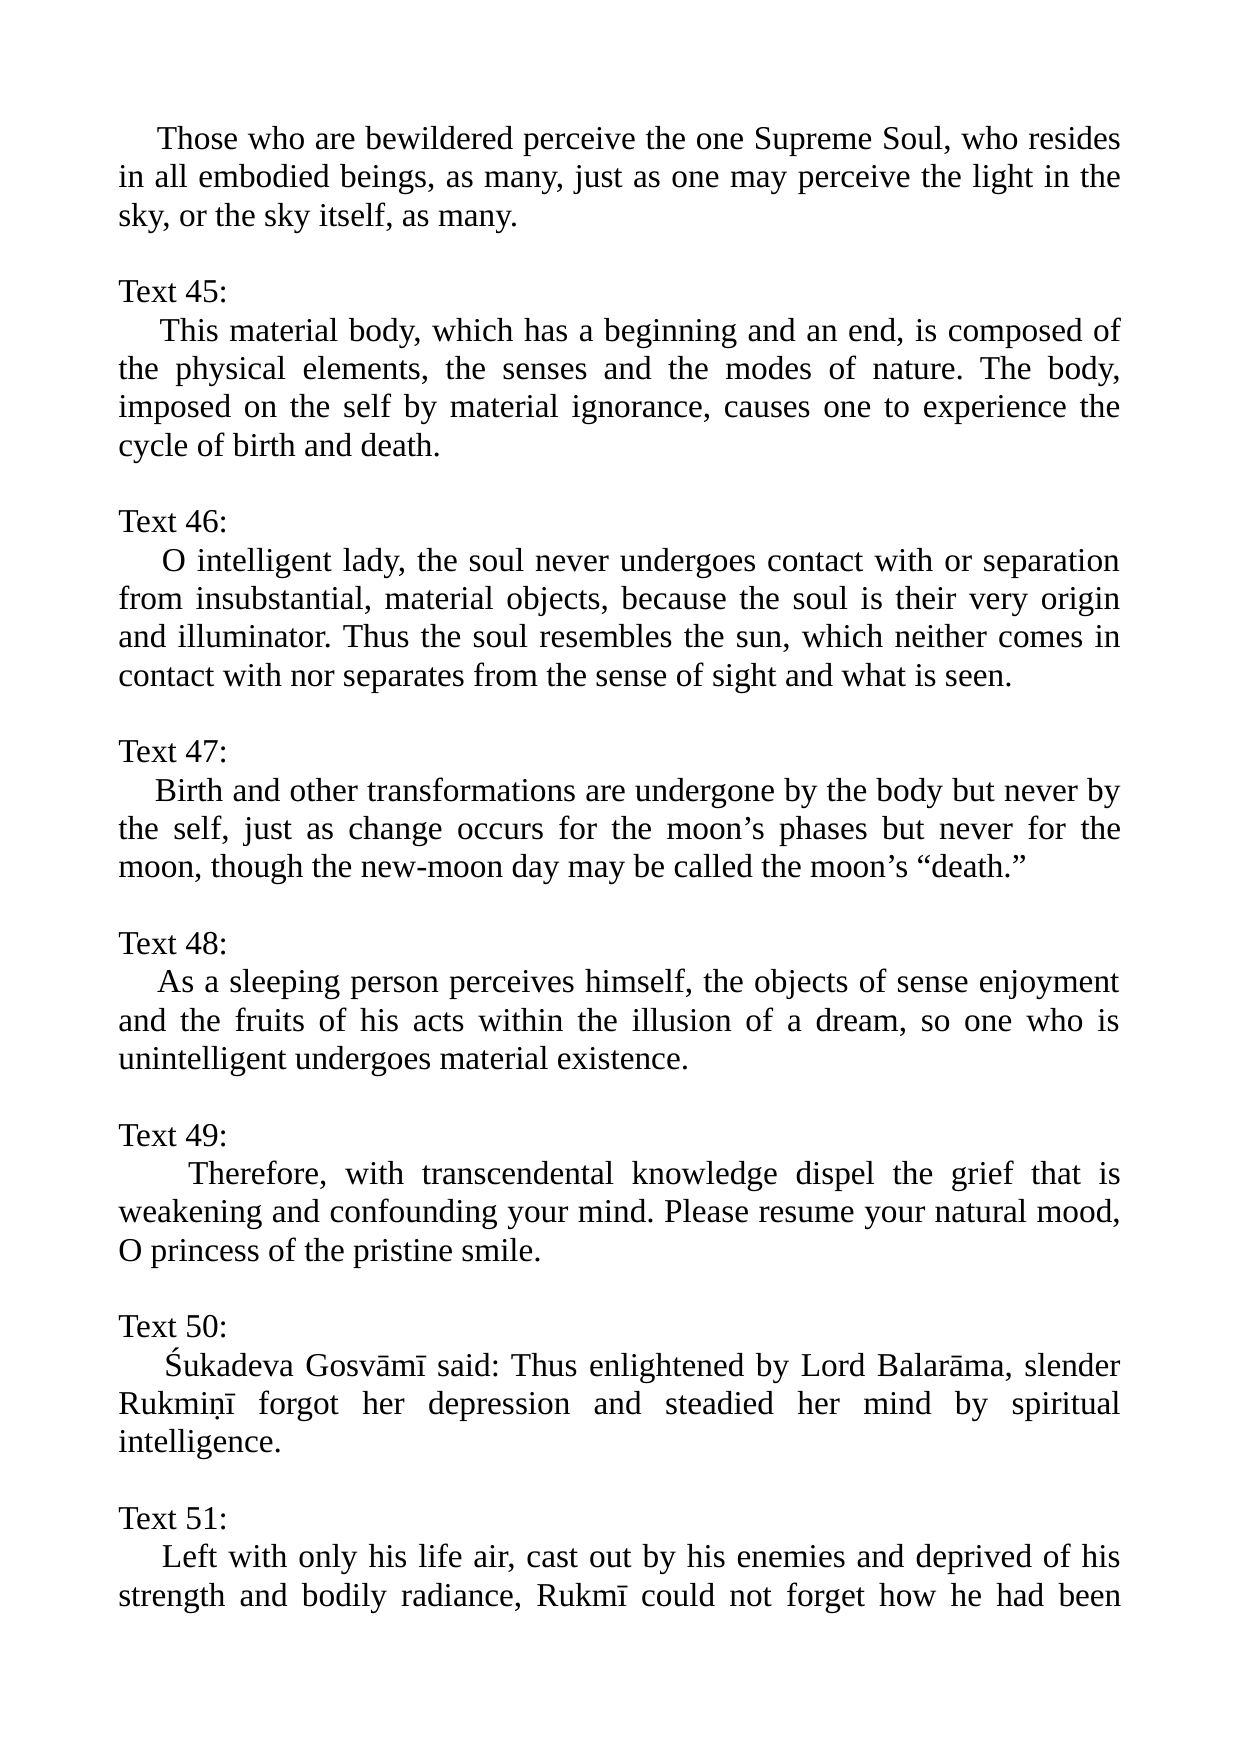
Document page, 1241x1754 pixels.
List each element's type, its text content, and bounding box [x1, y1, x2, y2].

text Birth and other transformations are undergone by the body but never by the self, just as change occurs for the moon’s phases but never for the moon, though the new-moon day may be called the moon’s “death.” [118, 770, 1122, 885]
text Left with only his life air, cast out by his enemies and deprived of his strength and bodily radiance, Rukmī could not forget how he had been [118, 1536, 1122, 1613]
text Text 48: [118, 923, 1122, 961]
text Text 45: [118, 271, 1122, 310]
text As a sleeping person perceives himself, the objects of sense enjoyment and the fruits of his acts within the illusion of a dream, so one who is unintelligent undergoes material existence. [118, 961, 1122, 1076]
text Śukadeva Gosvāmī said: Thus enlightened by Lord Balarāma, slender Rukmiṇī forgot her depression and steadied her mind by spiritual intelligence. [118, 1345, 1122, 1460]
text This material body, which has a beginning and an end, is composed of the physical elements, the senses and the modes of nature. The body, imposed on the self by material ignorance, causes one to experience the cycle of birth and death. [118, 310, 1122, 463]
text Text 49: [118, 1115, 1122, 1153]
text Therefore, with transcendental knowledge dispel the grief that is weakening and confounding your mind. Please resume your natural mood, O princess of the pristine smile. [118, 1153, 1122, 1268]
text Text 50: [118, 1306, 1122, 1345]
text Text 51: [118, 1498, 1122, 1536]
text Text 47: [118, 731, 1122, 770]
text Those who are bewildered perceive the one Supreme Soul, who resides in all embodied beings, as many, just as one may perceive the light in the sky, or the sky itself, as many. [118, 118, 1122, 233]
text Text 46: [118, 501, 1122, 540]
text O intelligent lady, the soul never undergoes contact with or separation from insubstantial, material objects, because the soul is their very origin and illuminator. Thus the soul resembles the sun, which neither comes in contact with nor separates from the sense of sight and what is seen. [118, 540, 1122, 693]
